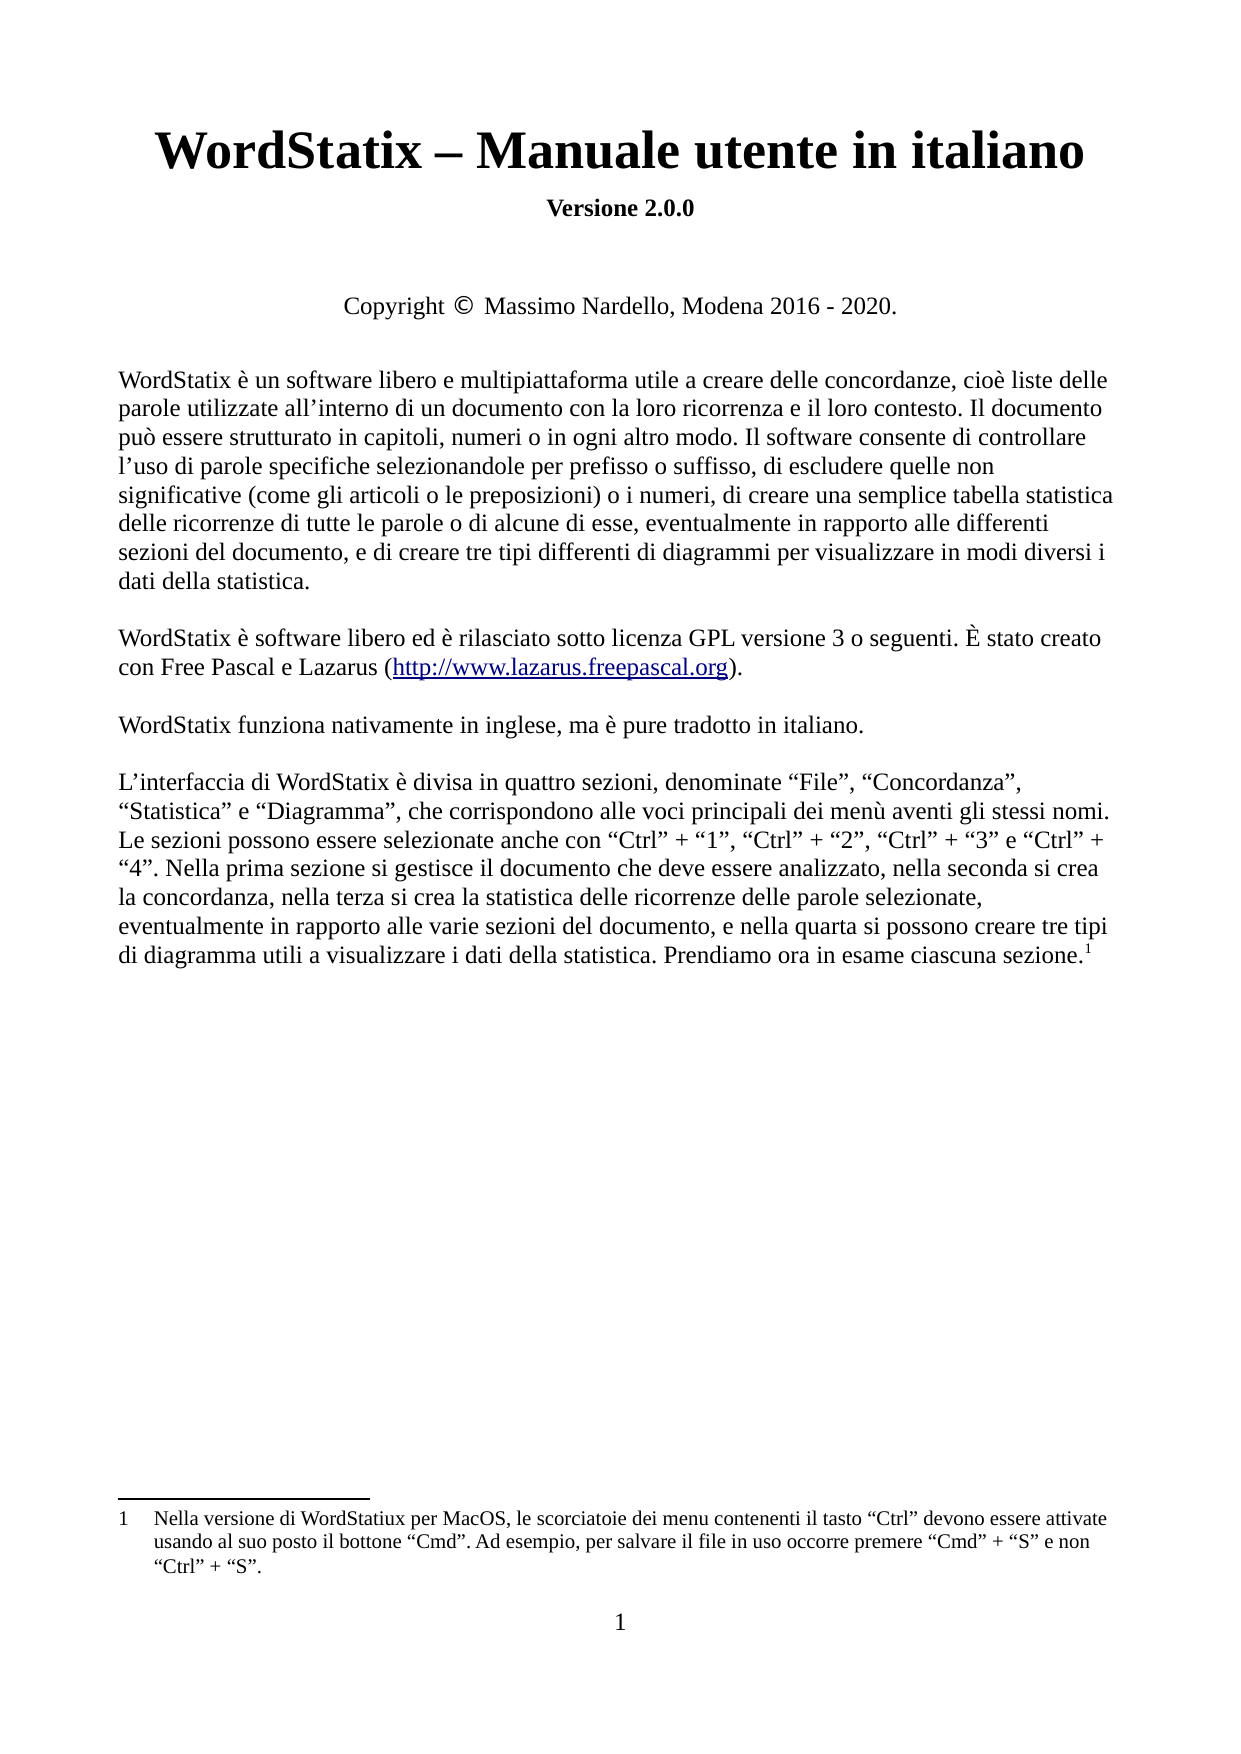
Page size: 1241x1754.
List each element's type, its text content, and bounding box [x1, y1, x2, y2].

text Copyright © Massimo Nardello, Modena 2016 - 2020. [118, 291, 1122, 320]
text L’interfaccia di WordStatix è divisa in quattro sezioni, denominate “File”, “Concordanza”, “Statistica” e “Diagramma”, che corrispondono alle voci principali dei menù aventi gli stessi nomi. Le sezioni possono essere selezionate anche con “Ctrl” + “1”, “Ctrl” + “2”, “Ctrl” + “3” e “Ctrl” + “4”. Nella prima sezione si gestisce il documento che deve essere analizzato, nella seconda si crea la concordanza, nella terza si crea la statistica delle ricorrenze delle parole selezionate, eventualmente in rapporto alle varie sezioni del documento, e nella quarta si possono creare tre tipi di diagramma utili a visualizzare i dati della statistica. Prendiamo ora in esame ciascuna sezione. [118, 767, 1122, 968]
text Versione 2.0.0 [118, 193, 1122, 222]
text WordStatix è software libero ed è rilasciato sotto licenza GPL versione 3 o seguenti. È stato creato con Free Pascal e Lazarus (http://www.lazarus.freepascal.org). [118, 623, 1122, 681]
text Nella versione di WordStatiux per MacOS, le scorciatoie dei menu contenenti il tasto “Ctrl” devono essere attivate usando al suo posto il bottone “Cmd”. Ad esempio, per salvare il file in uso occorre premere “Cmd” + “S” e non “Ctrl” + “S”. [118, 1505, 1122, 1578]
text WordStatix funziona nativamente in inglese, ma è pure tradotto in italiano. [118, 710, 1122, 738]
subtitle WordStatix – Manuale utente in italiano [118, 118, 1122, 180]
text WordStatix è un software libero e multipiattaforma utile a creare delle concordanze, cioè liste delle parole utilizzate all’interno di un documento con la loro ricorrenza e il loro contesto. Il documento può essere strutturato in capitoli, numeri o in ogni altro modo. Il software consente di controllare l’uso di parole specifiche selezionandole per prefisso o suffisso, di escludere quelle non significative (come gli articoli o le preposizioni) o i numeri, di creare una semplice tabella statistica delle ricorrenze di tutte le parole o di alcune di esse, eventualmente in rapporto alle differenti sezioni del documento, e di creare tre tipi differenti di diagrammi per visualizzare in modi diversi i dati della statistica. [118, 365, 1122, 595]
